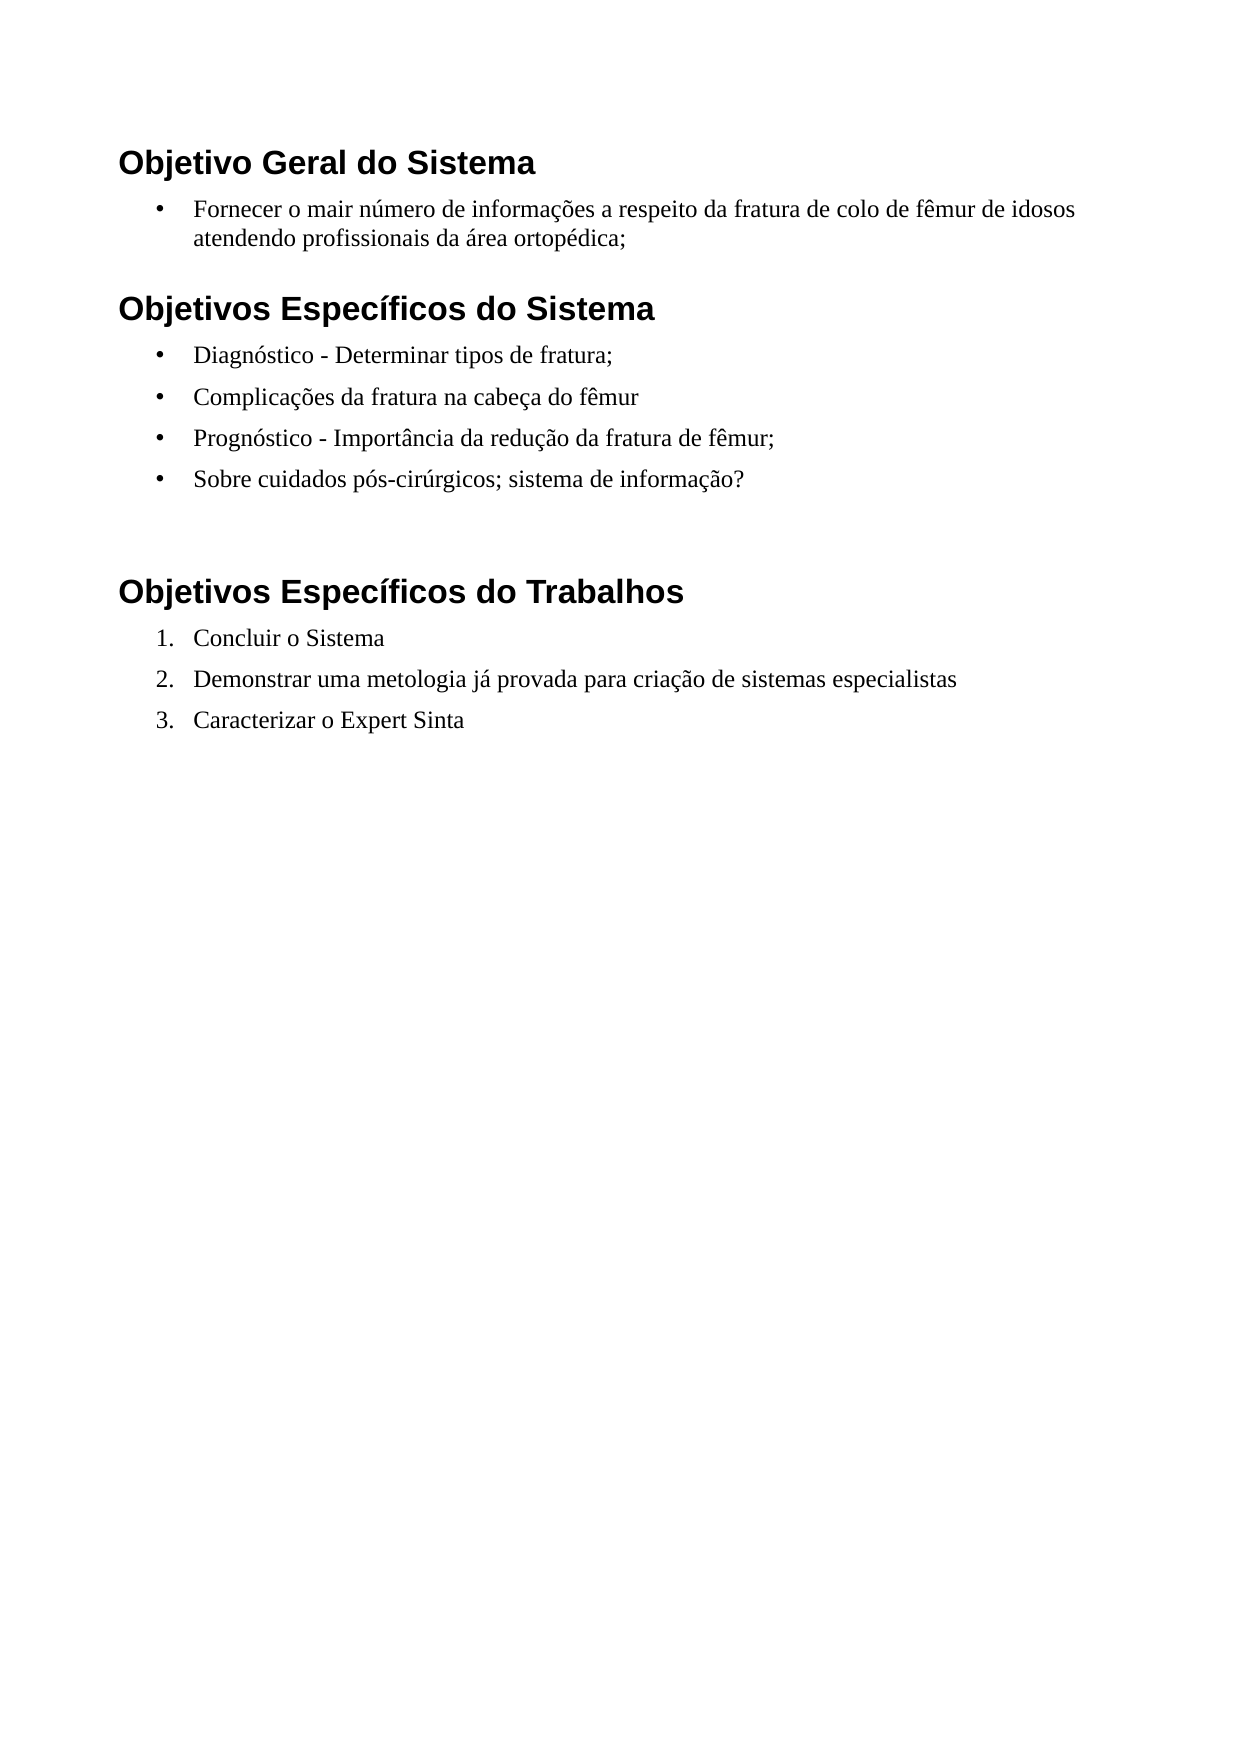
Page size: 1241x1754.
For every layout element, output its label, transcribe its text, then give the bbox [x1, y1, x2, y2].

subtitle Objetivos Específicos do Sistema [118, 289, 1122, 328]
list Diagnóstico - Determinar tipos de fratura; [156, 340, 1122, 369]
subtitle Objetivo Geral do Sistema [118, 143, 1122, 182]
list Sobre cuidados pós-cirúrgicos; sistema de informação? [156, 464, 1122, 493]
list Demonstrar uma metologia já provada para criação de sistemas especialistas [156, 664, 1122, 693]
list Prognóstico - Importância da redução da fratura de fêmur; [156, 423, 1122, 452]
subtitle Objetivos Específicos do Trabalhos [118, 572, 1122, 610]
list Fornecer o mair número de informações a respeito da fratura de colo de fêmur de idosos atendendo profissionais da área ortopédica; [156, 194, 1122, 252]
list Caracterizar o Expert Sinta [156, 705, 1122, 734]
list Complicações da fratura na cabeça do fêmur [156, 382, 1122, 410]
list Concluir o Sistema [156, 623, 1122, 652]
